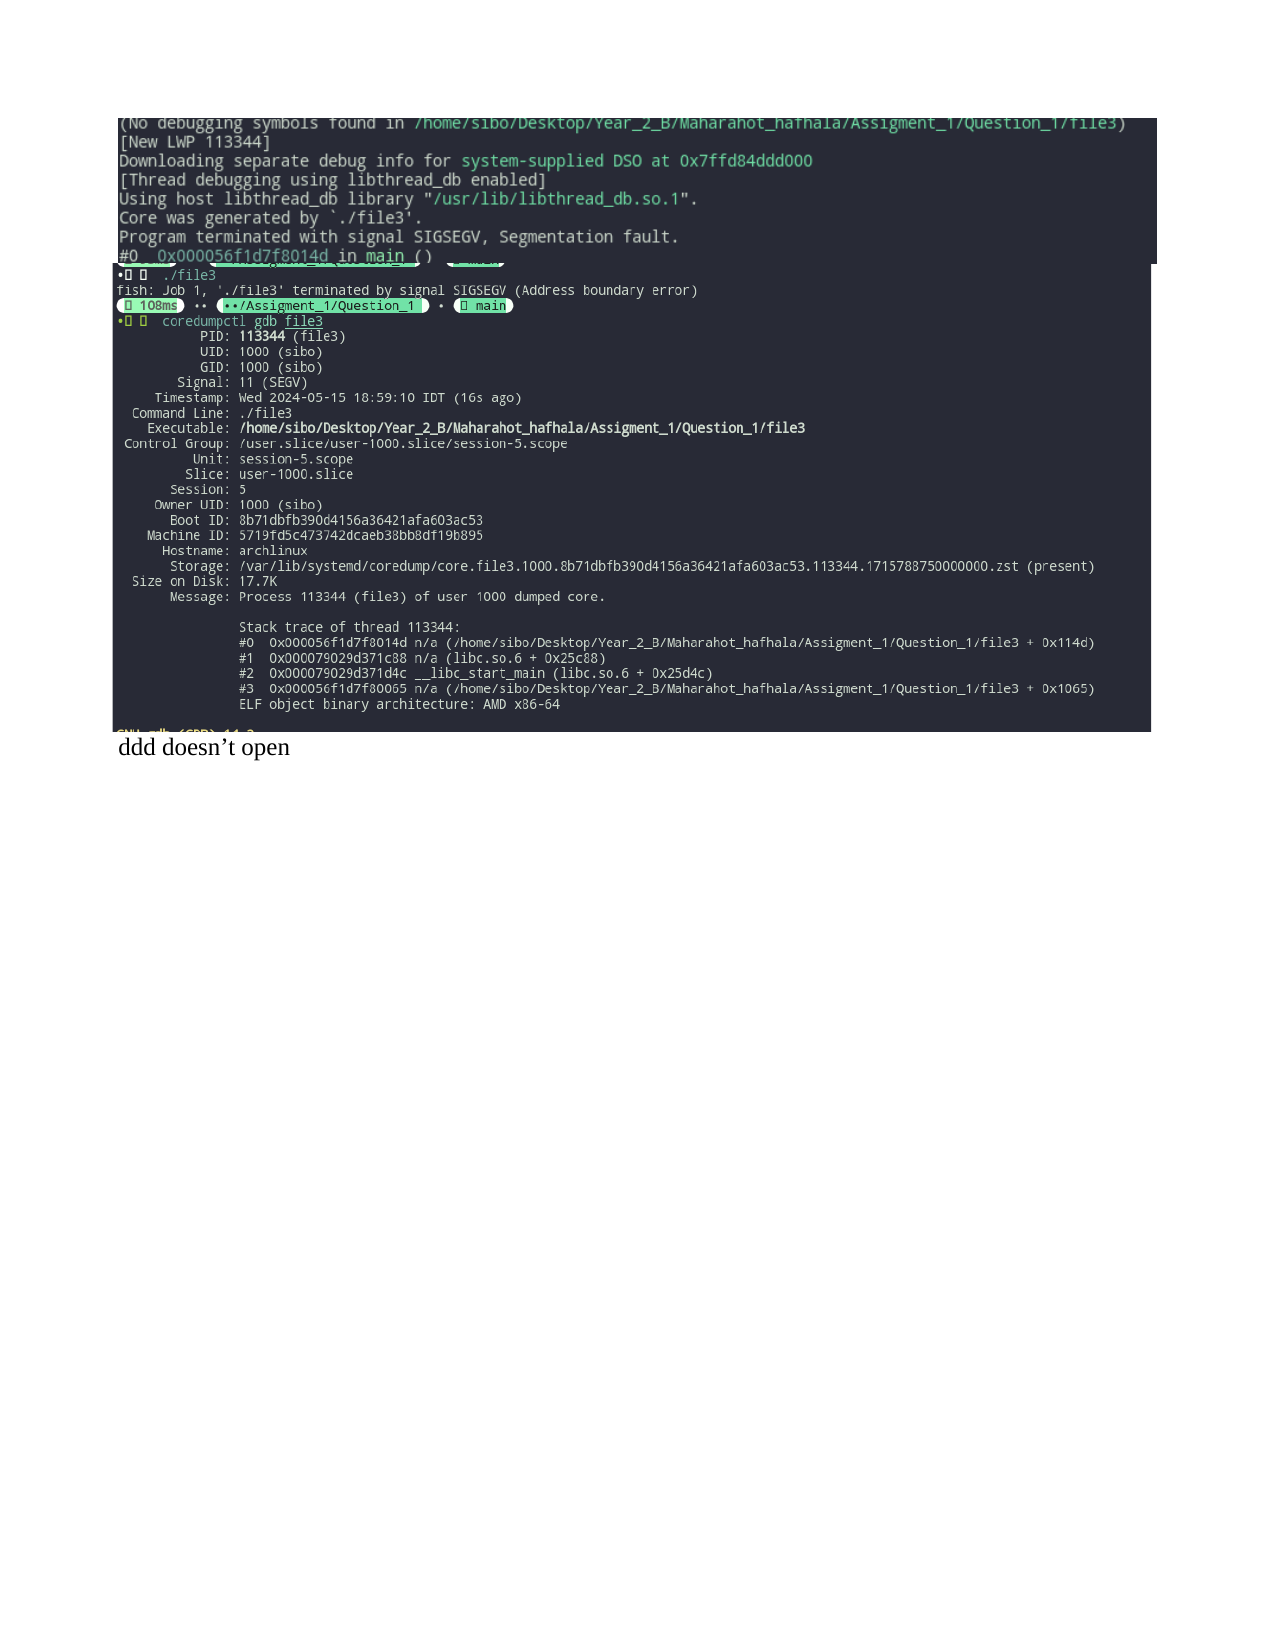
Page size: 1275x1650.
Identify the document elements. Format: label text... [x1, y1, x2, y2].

picture [112, 118, 1157, 732]
text ddd doesn’t open [118, 264, 1157, 761]
